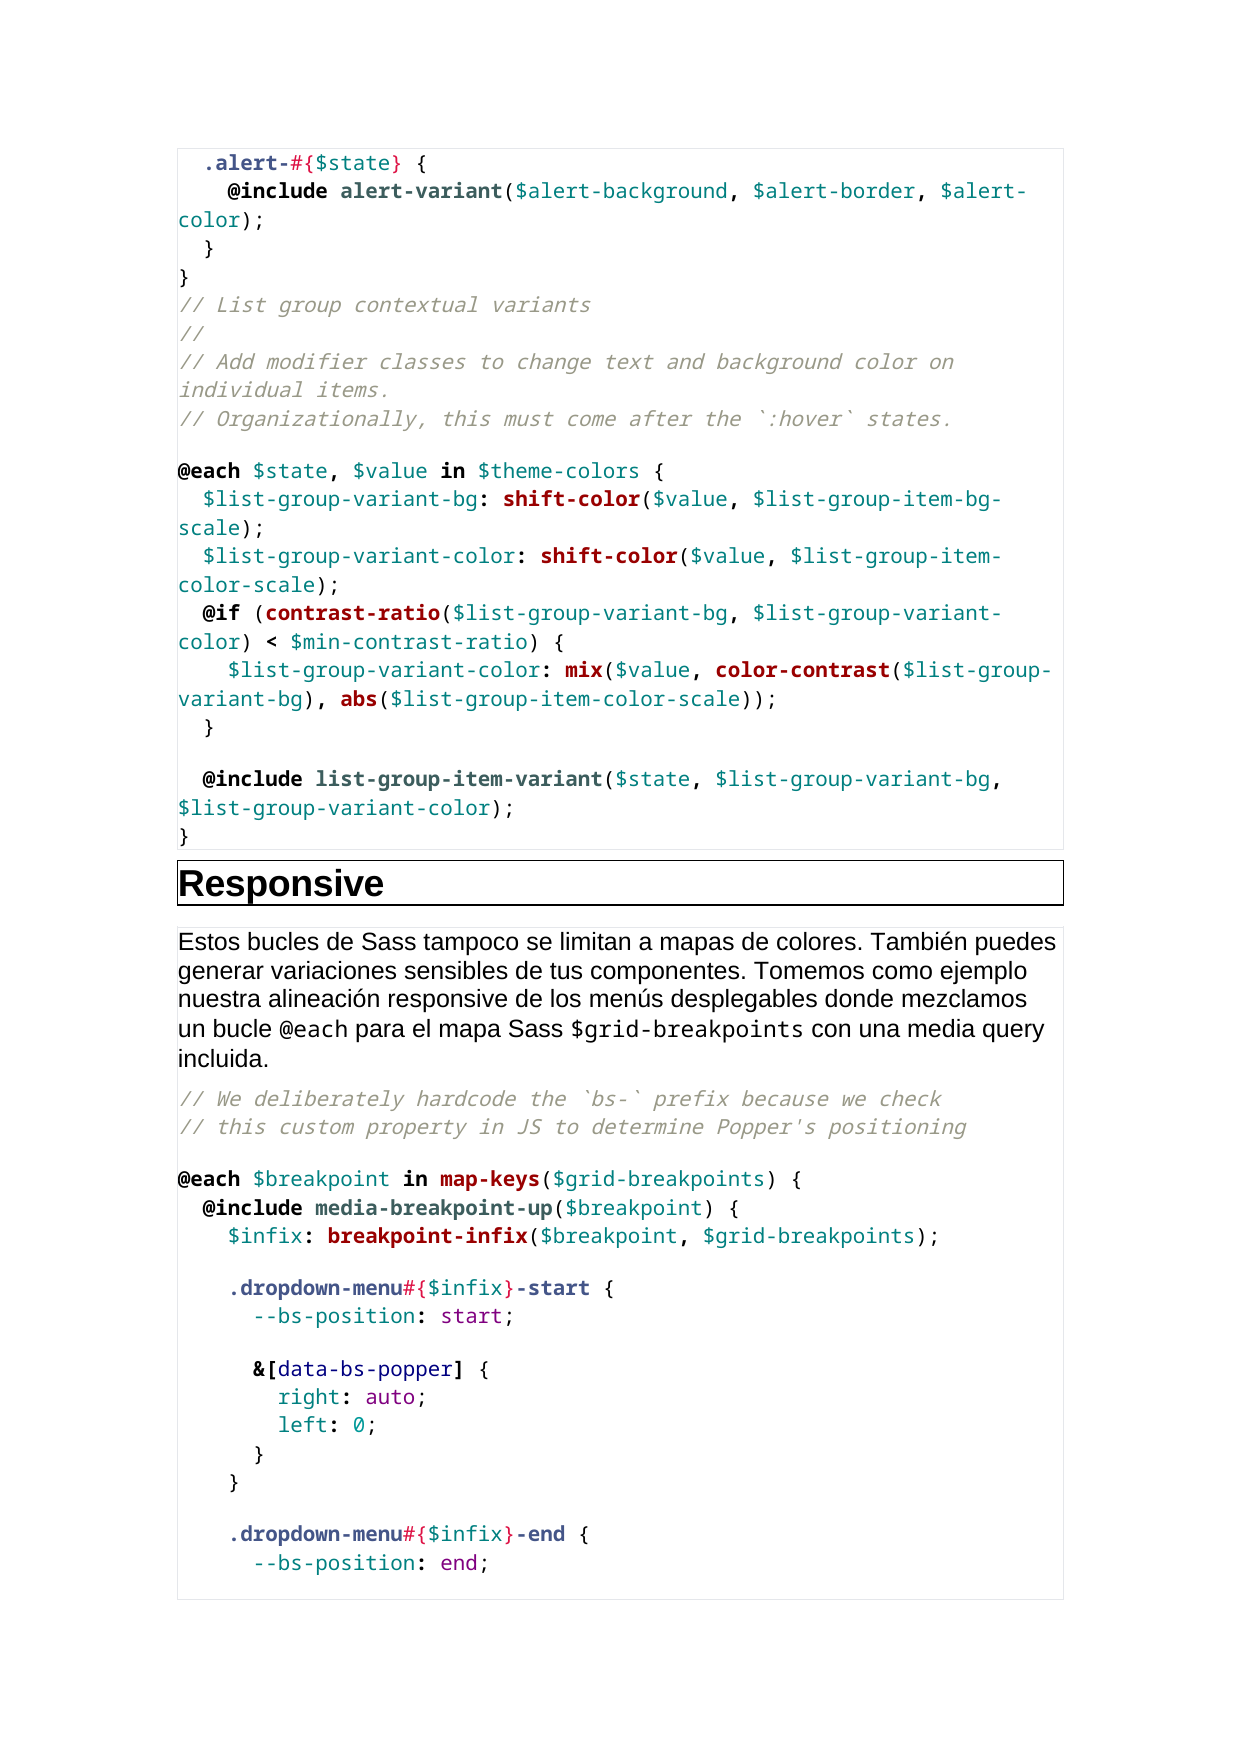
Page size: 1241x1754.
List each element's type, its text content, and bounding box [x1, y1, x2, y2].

text right: auto; [178, 1382, 1063, 1410]
text .dropdown-menu#{$infix}-end { [178, 1519, 1063, 1547]
text $list-group-variant-bg: shift-color($value, $list-group-item-bg-scale); [178, 484, 1063, 541]
text .dropdown-menu#{$infix}-start { [178, 1273, 1063, 1301]
text left: 0; [178, 1410, 1063, 1438]
text --bs-position: start; [178, 1301, 1063, 1329]
text Estos bucles de Sass tampoco se limitan a mapas de colores. También puedes generar variaciones sensibles de tus componentes. Tomemos como ejemplo nuestra alineación responsive de los menús desplegables donde mezclamos un bucle @each para el mapa Sass $grid-breakpoints con una media query incluida. [178, 928, 1063, 1073]
text &[data-bs-popper] { [178, 1353, 1063, 1382]
text $list-group-variant-color: shift-color($value, $list-group-item-color-scale); [178, 541, 1063, 598]
text } [178, 821, 1063, 849]
text // Organizationally, this must come after the `:hover` states. [178, 403, 1063, 432]
text } [178, 1467, 1063, 1495]
text } [178, 1438, 1063, 1467]
text } [178, 261, 1063, 290]
text } [178, 712, 1063, 740]
text @include media-breakpoint-up($breakpoint) { [178, 1192, 1063, 1221]
text // List group contextual variants [178, 290, 1063, 318]
text // We deliberately hardcode the `bs-` prefix because we check [178, 1083, 1063, 1112]
text // this custom property in JS to determine Popper's positioning [178, 1112, 1063, 1140]
text } [178, 233, 1063, 261]
text // [178, 318, 1063, 347]
text $infix: breakpoint-infix($breakpoint, $grid-breakpoints); [178, 1221, 1063, 1249]
text --bs-position: end; [178, 1547, 1063, 1576]
text @include alert-variant($alert-background, $alert-border, $alert-color); [178, 176, 1063, 233]
text @each $breakpoint in map-keys($grid-breakpoints) { [178, 1164, 1063, 1192]
subtitle Responsive [178, 861, 1063, 904]
text @each $state, $value in $theme-colors { [178, 456, 1063, 484]
text @include list-group-item-variant($state, $list-group-variant-bg, $list-group-variant-color); [178, 764, 1063, 821]
text @if (contrast-ratio($list-group-variant-bg, $list-group-variant-color) < $min-contrast-ratio) { [178, 598, 1063, 655]
text $list-group-variant-color: mix($value, color-contrast($list-group-variant-bg), abs($list-group-item-color-scale)); [178, 655, 1063, 712]
text // Add modifier classes to change text and background color on individual items. [178, 347, 1063, 403]
text .alert-#{$state} { [178, 149, 1063, 176]
